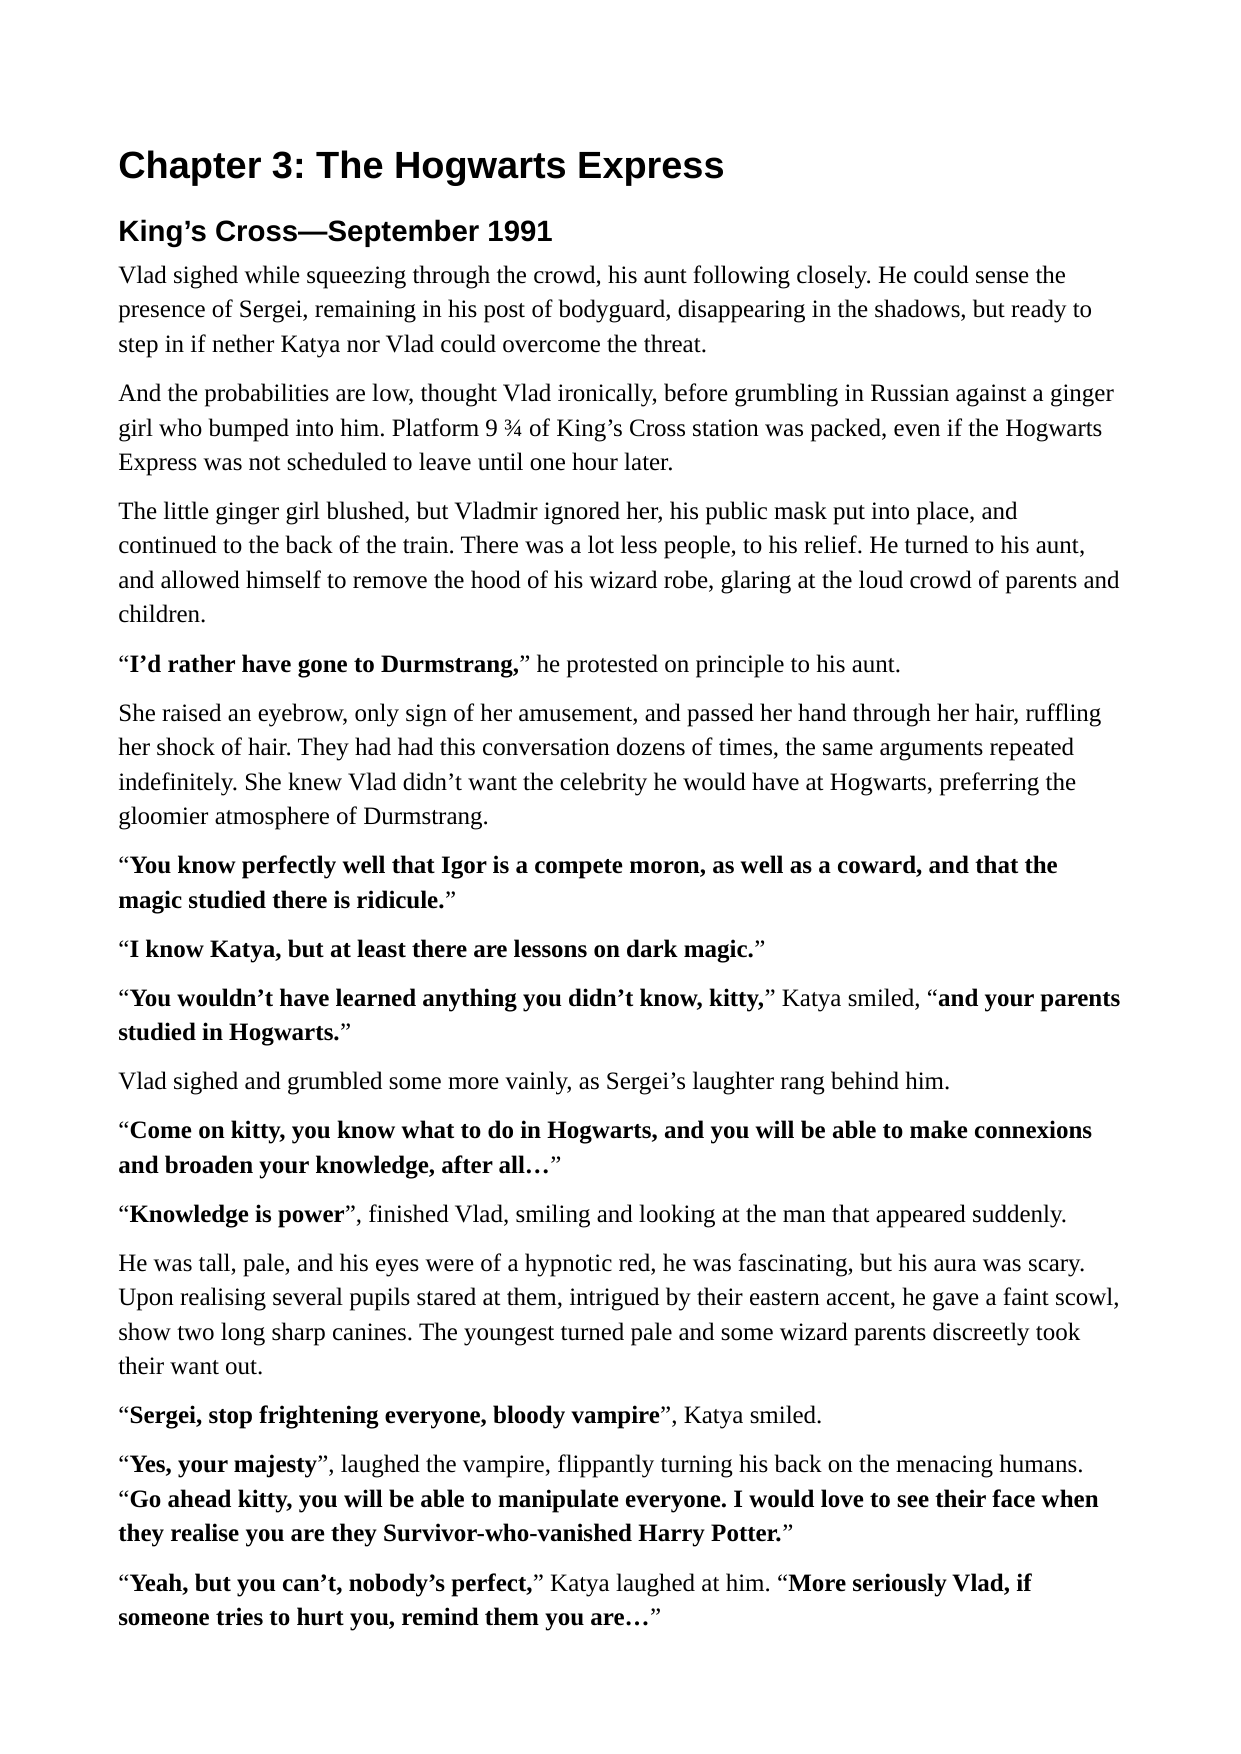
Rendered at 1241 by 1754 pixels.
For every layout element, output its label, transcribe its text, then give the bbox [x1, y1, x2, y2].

text “Come on kitty, you know what to do in Hogwarts, and you will be able to make connexions and broaden your knowledge, after all…” [118, 1115, 1122, 1179]
text “I know Katya, but at least there are lessons on dark magic.” [118, 934, 1122, 962]
text She raised an eyebrow, only sign of her amusement, and passed her hand through her hair, ruffling her shock of hair. They had had this conversation dozens of times, the same arguments repeated indefinitely. She knew Vlad didn’t want the celebrity he would have at Hogwarts, preferring the gloomier atmosphere of Durmstrang. [118, 698, 1122, 830]
text He was tall, pale, and his eyes were of a hypnotic red, he was fascinating, but his aura was scary. Upon realising several pupils stared at them, intrigued by their eastern accent, he gave a faint scowl, show two long sharp canines. The youngest turned pale and some wizard parents discreetly took their want out. [118, 1248, 1122, 1380]
text “Sergei, stop frightening everyone, bloody vampire”, Katya smiled. [118, 1401, 1122, 1429]
text “Knowledge is power”, finished Vlad, smiling and looking at the man that appeared suddenly. [118, 1199, 1122, 1228]
text “Yes, your majesty”, laughed the vampire, flippantly turning his back on the menacing humans. “Go ahead kitty, you will be able to manipulate everyone. I would love to see their face when they realise you are they Survivor-who-vanished Harry Potter.” [118, 1449, 1122, 1547]
subtitle King’s Cross—September 1991 [118, 214, 1122, 248]
text “You wouldn’t have learned anything you didn’t know, kitty,” Katya smiled, “and your parents studied in Hogwarts.” [118, 983, 1122, 1046]
text “You know perfectly well that Igor is a compete moron, as well as a coward, and that the magic studied there is ridicule.” [118, 850, 1122, 913]
text And the probabilities are low, thought Vlad ironically, before grumbling in Russian against a ginger girl who bumped into him. Platform 9 ¾ of King’s Cross station was packed, even if the Hogwarts Express was not scheduled to leave until one hour later. [118, 378, 1122, 476]
text The little ginger girl blushed, but Vladmir ignored her, his public mask put into place, and continued to the back of the train. There was a lot less people, to his relief. He turned to his aunt, and allowed himself to remove the hood of his wizard robe, glaring at the loud crowd of parents and children. [118, 496, 1122, 628]
text Vlad sighed while squeezing through the crowd, his aunt following closely. He could sense the presence of Sergei, remaining in his post of bodyguard, disappearing in the shadows, but ready to step in if nether Katya nor Vlad could overcome the threat. [118, 260, 1122, 358]
text “I’d rather have gone to Durmstrang,” he protested on principle to his aunt. [118, 649, 1122, 677]
subtitle Chapter 3: The Hogwarts Express [118, 143, 1122, 187]
text Vlad sighed and grumbled some more vainly, as Sergei’s laughter rang behind him. [118, 1066, 1122, 1095]
text “Yeah, but you can’t, nobody’s perfect,” Katya laughed at him. “More seriously Vlad, if someone tries to hurt you, remind them you are…” [118, 1568, 1122, 1631]
